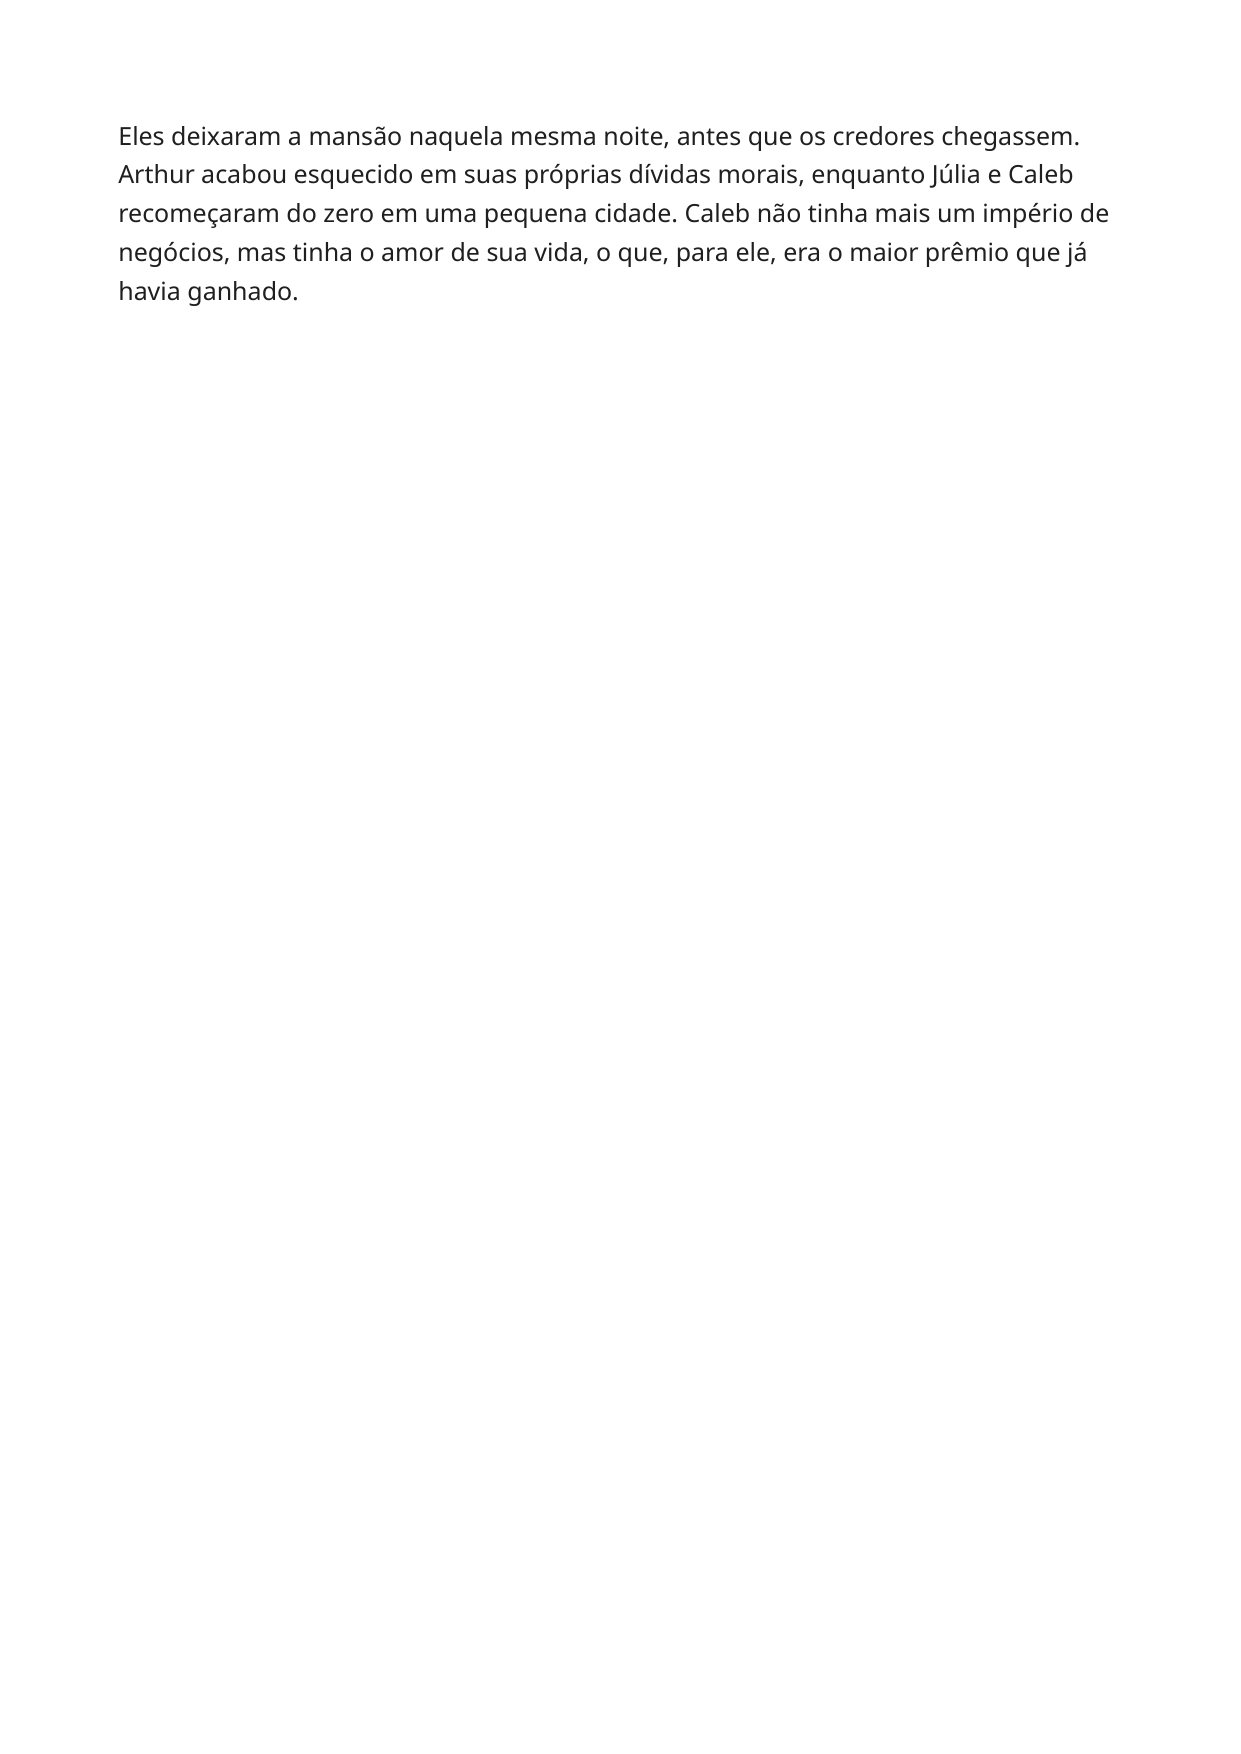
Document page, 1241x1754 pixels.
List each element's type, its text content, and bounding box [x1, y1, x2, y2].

text Eles deixaram a mansão naquela mesma noite, antes que os credores chegassem. Arthur acabou esquecido em suas próprias dívidas morais, enquanto Júlia e Caleb recomeçaram do zero em uma pequena cidade. Caleb não tinha mais um império de negócios, mas tinha o amor de sua vida, o que, para ele, era o maior prêmio que já havia ganhado. [118, 118, 1122, 307]
